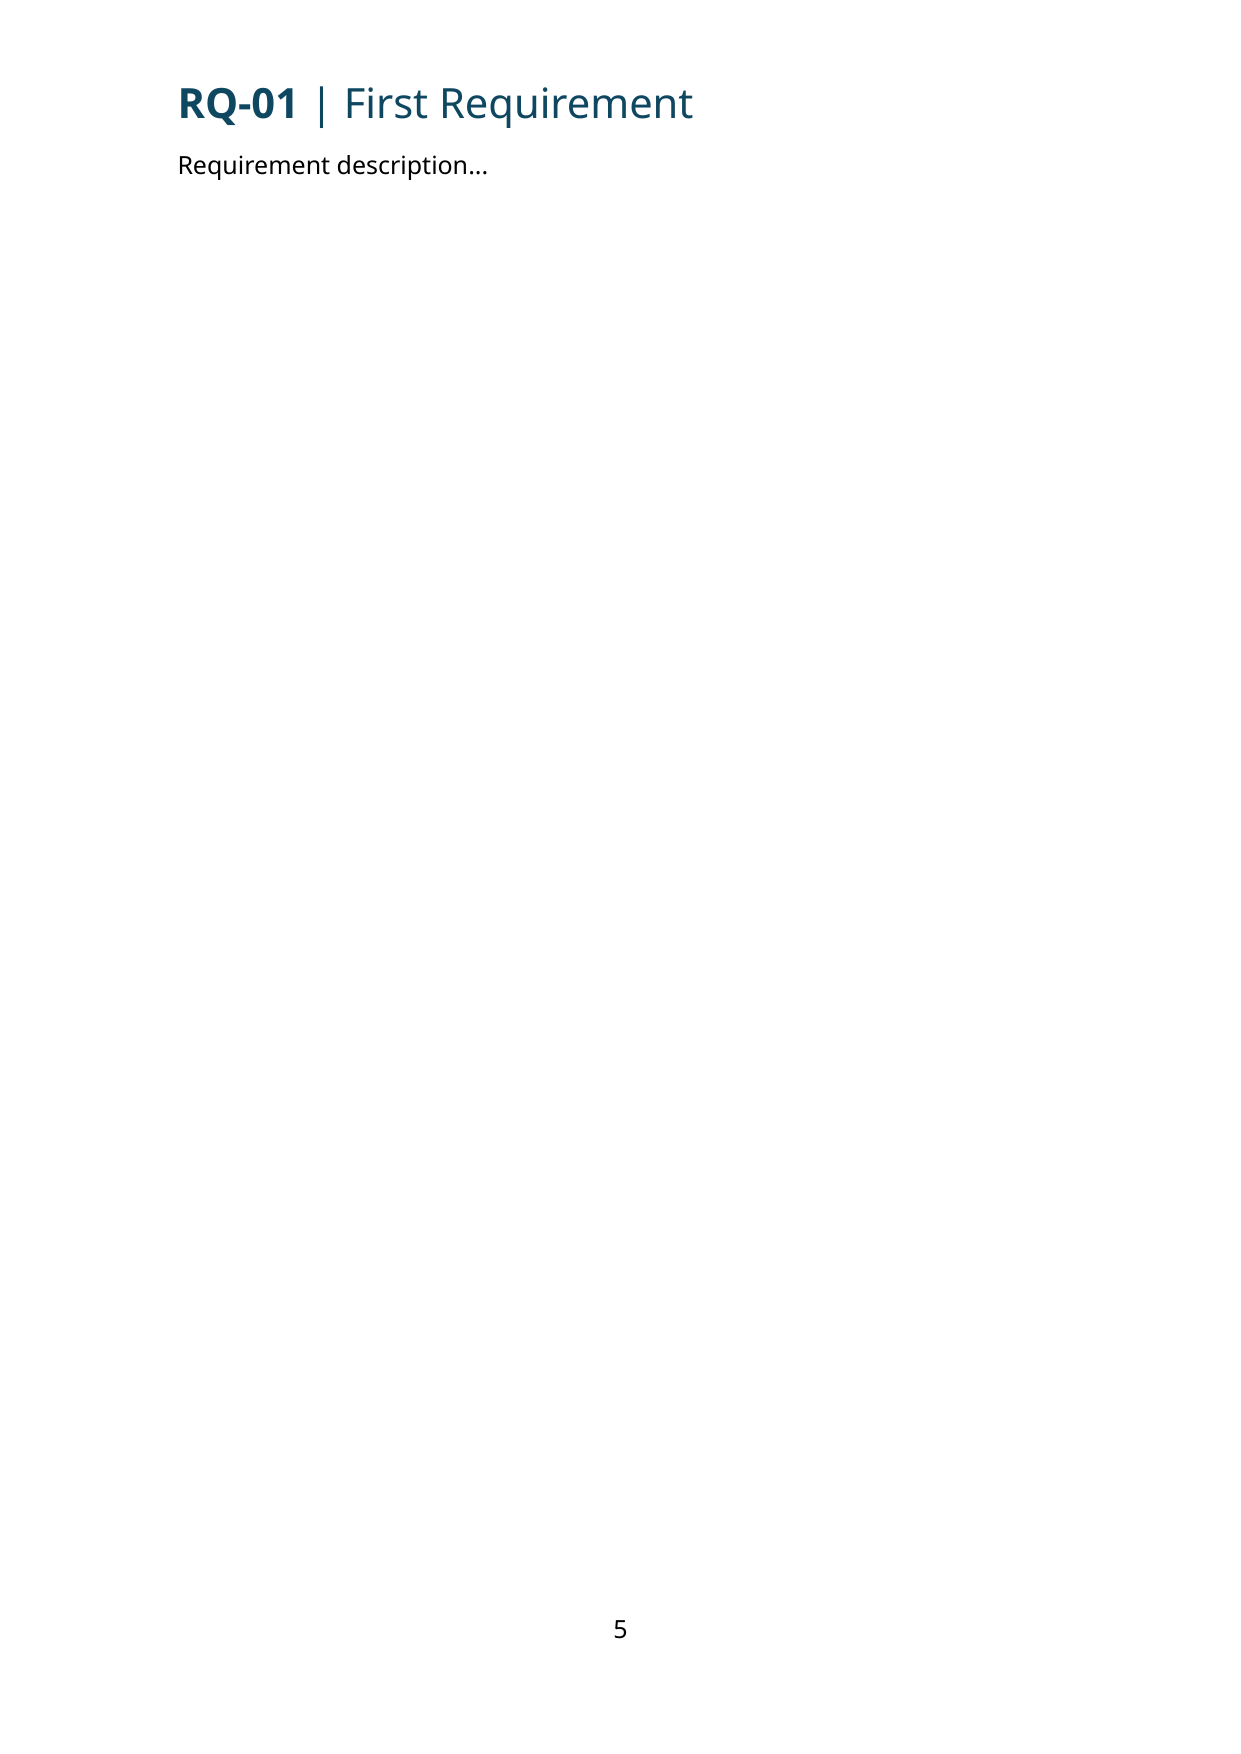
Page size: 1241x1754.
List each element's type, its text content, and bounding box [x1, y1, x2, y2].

text Requirement description... [177, 147, 1063, 181]
subtitle RQ-01 | First Requirement [177, 74, 1063, 131]
